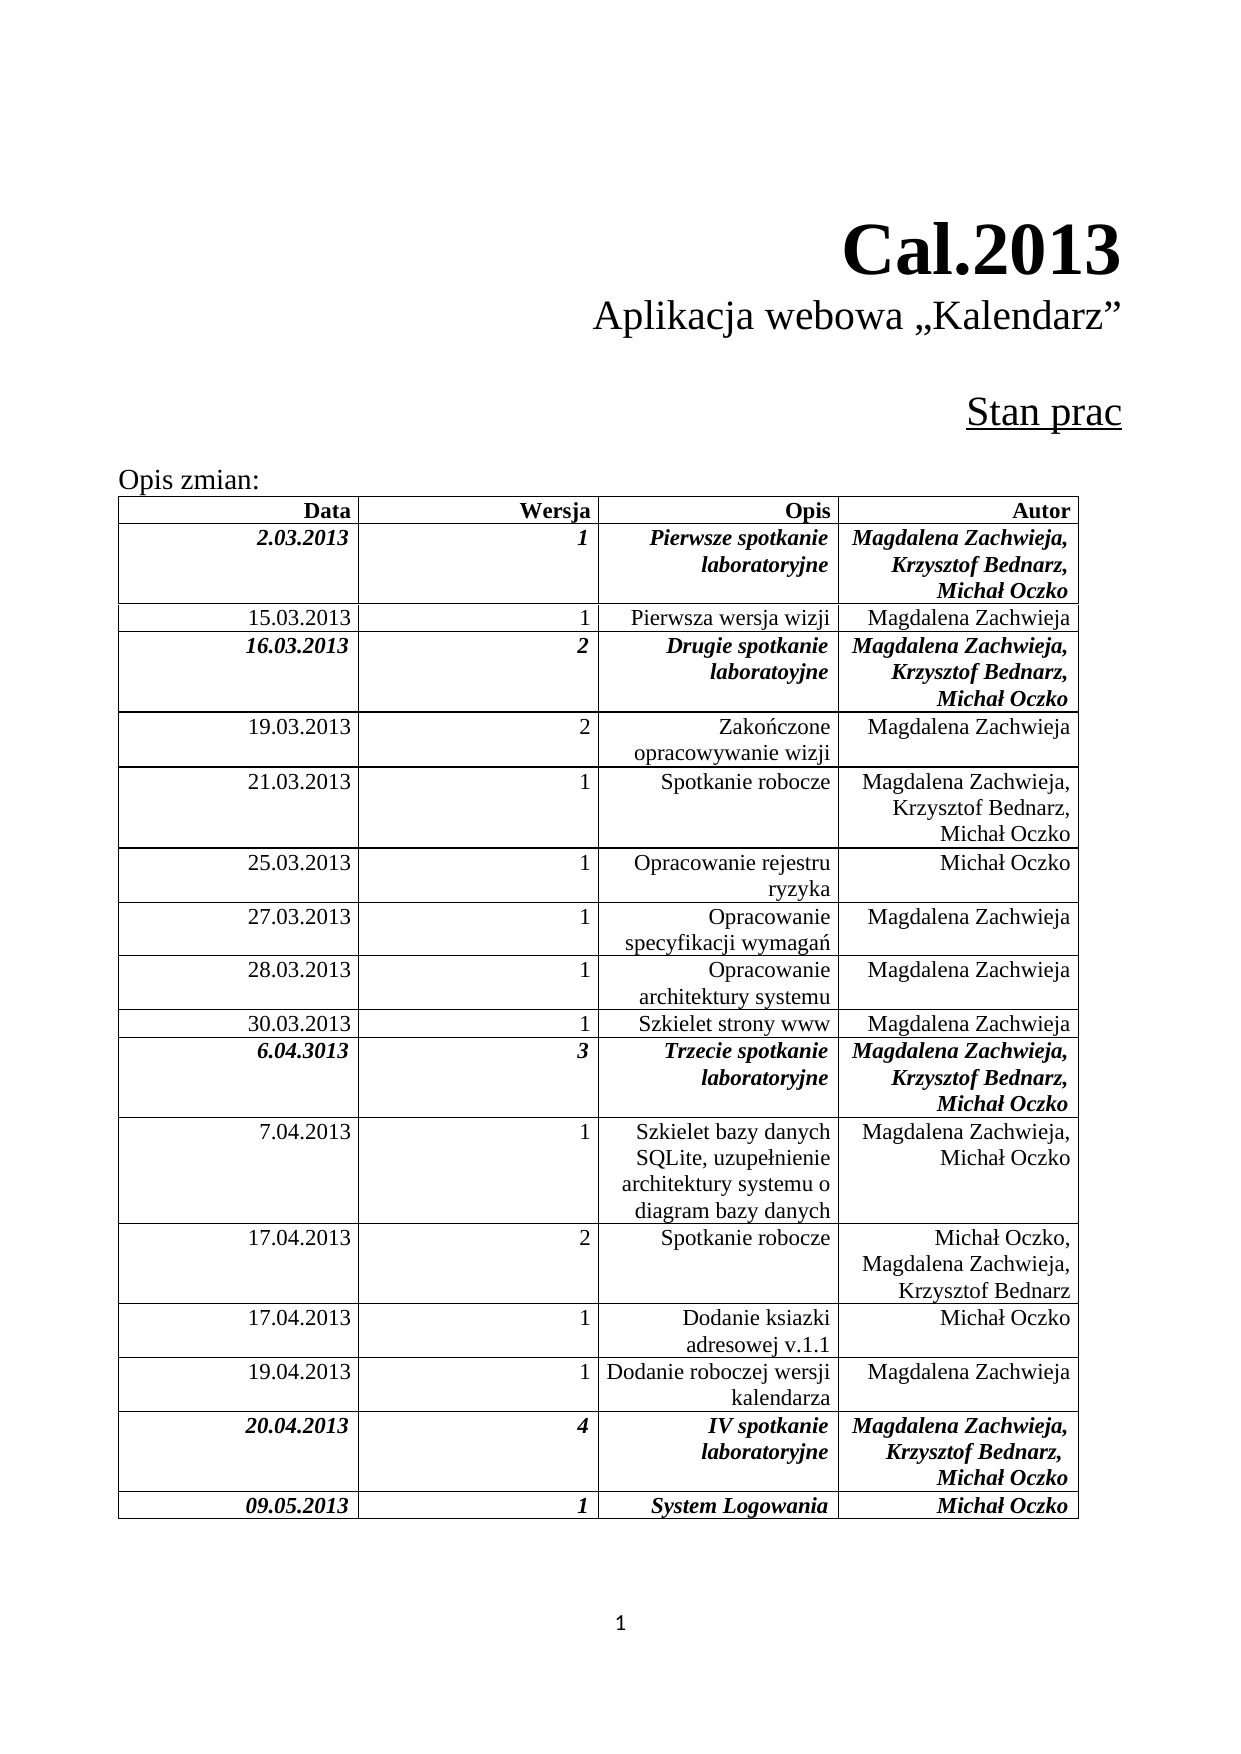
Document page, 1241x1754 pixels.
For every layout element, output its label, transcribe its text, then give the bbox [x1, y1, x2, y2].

table_cell 30.03.2013 [119, 1010, 358, 1037]
table_header Opis [599, 497, 838, 523]
table_cell 1 [359, 1118, 598, 1223]
table_cell 2.03.2013 [119, 524, 358, 603]
table_cell Magdalena Zachwieja, Michał Oczko [839, 1118, 1078, 1223]
table_header Data [119, 497, 358, 523]
table_cell Opracowanie architektury systemu [599, 956, 838, 1009]
table_cell 1 [359, 605, 598, 631]
table_cell 17.04.2013 [119, 1304, 358, 1357]
table_cell 19.03.2013 [119, 713, 358, 766]
table_cell Spotkanie robocze [599, 1224, 838, 1303]
table_cell Magdalena Zachwieja [839, 1010, 1078, 1037]
table_cell Opracowanie rejestru ryzyka [599, 849, 838, 902]
table_cell 19.04.2013 [119, 1358, 358, 1411]
table_cell 17.04.2013 [119, 1224, 358, 1303]
table_header Autor [839, 497, 1078, 523]
text Aplikacja webowa „Kalendarz” [118, 291, 1122, 338]
table_cell 15.03.2013 [119, 605, 358, 631]
table_cell Dodanie ksiazki adresowej v.1.1 [599, 1304, 838, 1357]
table_cell 1 [359, 903, 598, 955]
table_cell Pierwsze spotkanie laboratoryjne [599, 524, 838, 603]
table_cell Magdalena Zachwieja, Krzysztof Bednarz, Michał Oczko [839, 524, 1078, 603]
table_cell 25.03.2013 [119, 849, 358, 902]
text Stan prac [118, 338, 1122, 434]
table_cell 3 [359, 1038, 598, 1117]
table_cell 6.04.3013 [119, 1038, 358, 1117]
table_cell 20.04.2013 [119, 1412, 358, 1491]
table_cell 2 [359, 1224, 598, 1303]
table_cell 16.03.2013 [119, 632, 358, 711]
table_cell 1 [359, 1010, 598, 1037]
table_cell 2 [359, 713, 598, 766]
table_cell Pierwsza wersja wizji [599, 605, 838, 631]
table_cell 1 [359, 1492, 598, 1518]
table_cell 1 [359, 1358, 598, 1411]
table_cell Magdalena Zachwieja [839, 903, 1078, 955]
table_cell 09.05.2013 [119, 1492, 358, 1518]
table_cell Opracowanie specyfikacji wymagań [599, 903, 838, 955]
table_cell Michał Oczko [839, 1304, 1078, 1357]
table_cell Michał Oczko [839, 1492, 1078, 1518]
table_cell 1 [359, 849, 598, 902]
table_cell System Logowania [599, 1492, 838, 1518]
table_cell Magdalena Zachwieja [839, 956, 1078, 1009]
table_cell 1 [359, 956, 598, 1009]
table_cell 7.04.2013 [119, 1118, 358, 1223]
table_cell Zakończone opracowywanie wizji [599, 713, 838, 766]
text [118, 1519, 1122, 1555]
table_cell IV spotkanie laboratoryjne [599, 1412, 838, 1491]
table_cell Magdalena Zachwieja [839, 605, 1078, 631]
table_cell Magdalena Zachwieja, Krzysztof Bednarz, Michał Oczko [839, 1412, 1078, 1491]
table_cell Michał Oczko [839, 849, 1078, 902]
table_cell Spotkanie robocze [599, 768, 838, 847]
table_cell 28.03.2013 [119, 956, 358, 1009]
table_cell Magdalena Zachwieja [839, 713, 1078, 766]
table_cell Michał Oczko, Magdalena Zachwieja, Krzysztof Bednarz [839, 1224, 1078, 1303]
table_cell 27.03.2013 [119, 903, 358, 955]
text Cal.2013 [118, 118, 1122, 291]
table_cell Drugie spotkanie laboratoyjne [599, 632, 838, 711]
table_cell 4 [359, 1412, 598, 1491]
table_cell Szkielet strony www [599, 1010, 838, 1037]
table_cell Magdalena Zachwieja, Krzysztof Bednarz, Michał Oczko [839, 632, 1078, 711]
table_cell Magdalena Zachwieja [839, 1358, 1078, 1411]
table_cell Trzecie spotkanie laboratoryjne [599, 1038, 838, 1117]
table_cell Szkielet bazy danych SQLite, uzupełnienie architektury systemu o diagram bazy danych [599, 1118, 838, 1223]
table_cell 21.03.2013 [119, 768, 358, 847]
table_cell 1 [359, 1304, 598, 1357]
table_cell 1 [359, 524, 598, 603]
table_cell Magdalena Zachwieja, Krzysztof Bednarz, Michał Oczko [839, 768, 1078, 847]
text Opis zmian: [118, 462, 1122, 496]
table_cell 2 [359, 632, 598, 711]
table_cell Dodanie roboczej wersji kalendarza [599, 1358, 838, 1411]
table_header Wersja [359, 497, 598, 523]
table_cell Magdalena Zachwieja, Krzysztof Bednarz, Michał Oczko [839, 1038, 1078, 1117]
table_cell 1 [359, 768, 598, 847]
